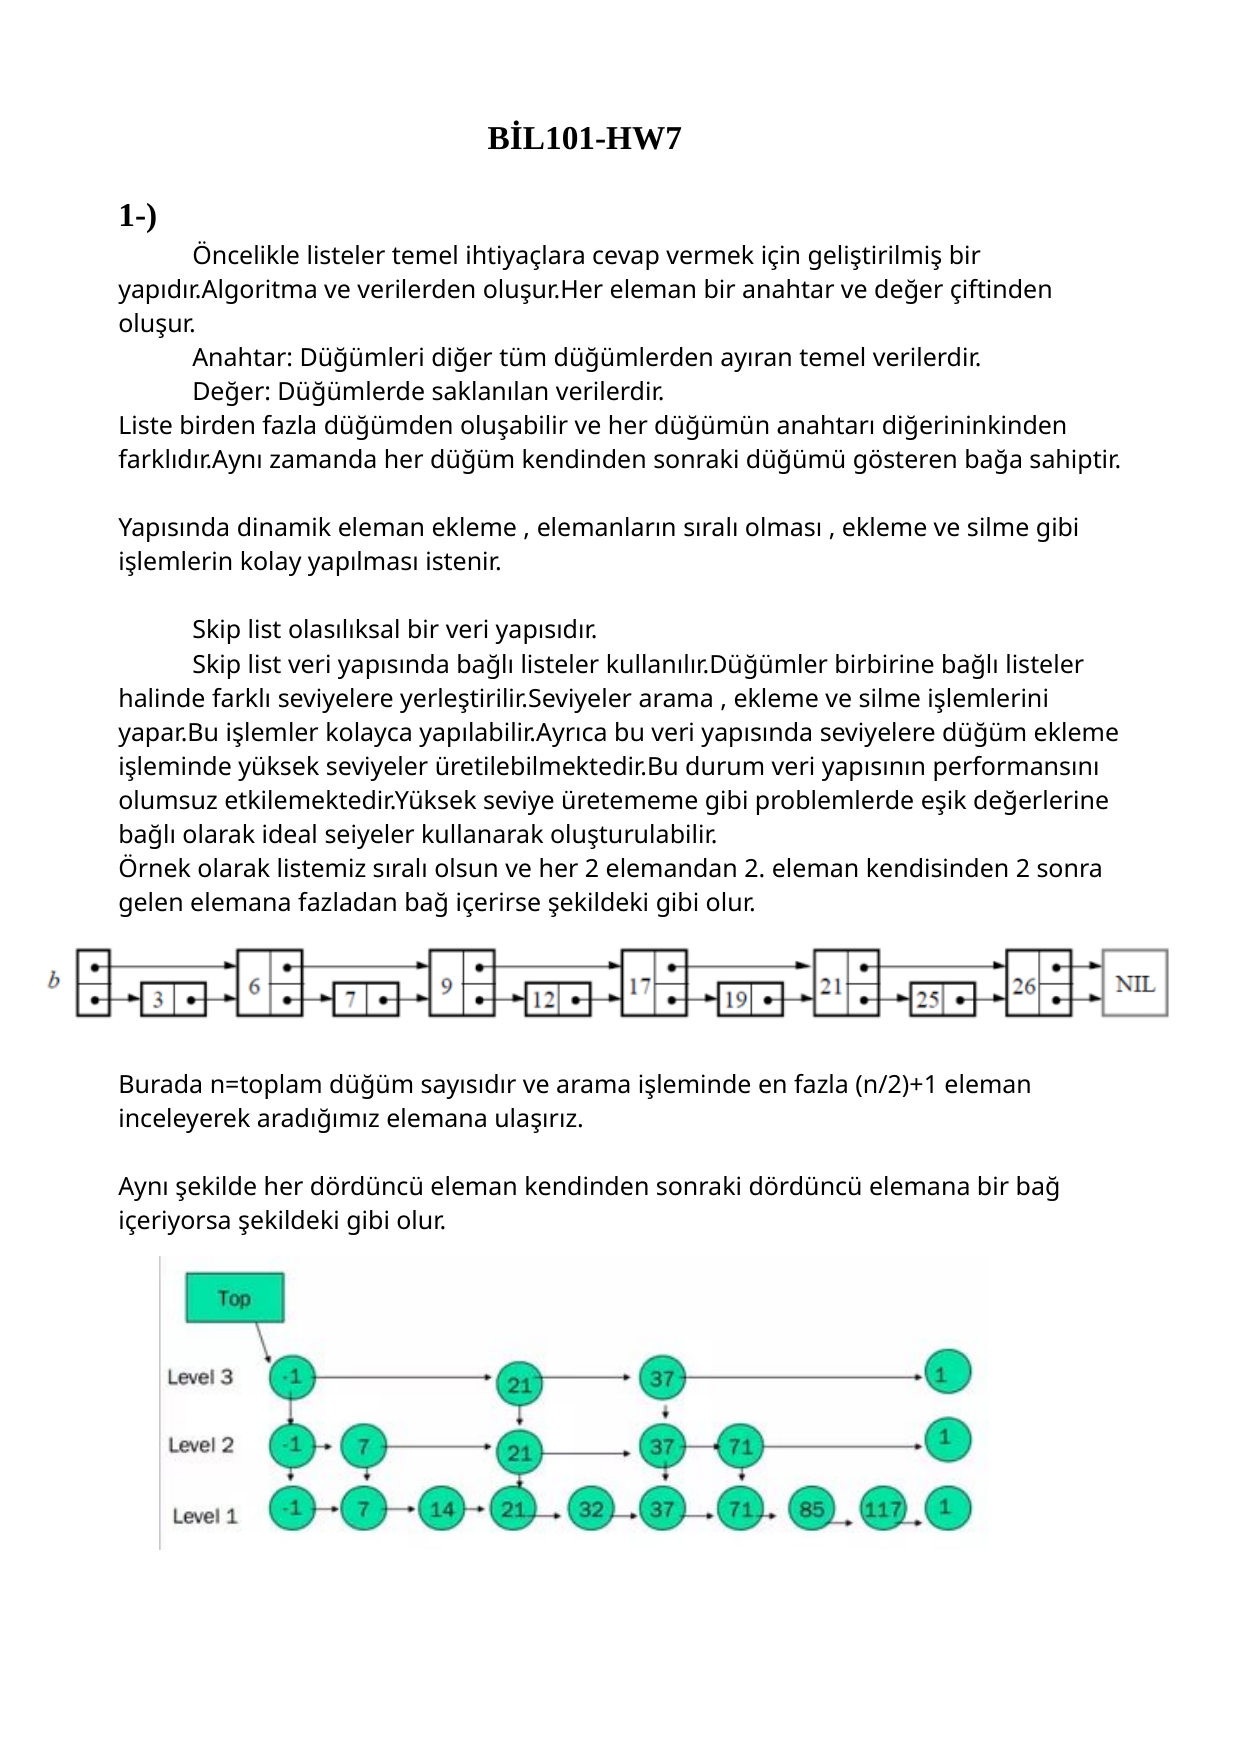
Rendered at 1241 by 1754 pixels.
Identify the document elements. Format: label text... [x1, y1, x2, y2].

text Skip list veri yapısında bağlı listeler kullanılır.Düğümler birbirine bağlı listeler halinde farklı seviyelere yerleştirilir.Seviyeler arama , ekleme ve silme işlemlerini yapar.Bu işlemler kolayca yapılabilir.Ayrıca bu veri yapısında seviyelere düğüm ekleme işleminde yüksek seviyeler üretilebilmektedir.Bu durum veri yapısının performansını olumsuz etkilemektedir.Yüksek seviye üretememe gibi problemlerde eşik değerlerine bağlı olarak ideal seiyeler kullanarak oluşturulabilir. [118, 646, 1122, 851]
text Yapısında dinamik eleman ekleme , elemanların sıralı olması , ekleme ve silme gibi işlemlerin kolay yapılması istenir. [118, 510, 1122, 578]
text Aynı şekilde her dördüncü eleman kendinden sonraki dördüncü elemana bir bağ içeriyorsa şekildeki gibi olur. [118, 1169, 1122, 1237]
text 1-) [118, 195, 1122, 233]
text Örnek olarak listemiz sıralı olsun ve her 2 elemandan 2. eleman kendisinden 2 sonra gelen elemana fazladan bağ içerirse şekildeki gibi olur. [118, 851, 1122, 919]
text BİL101-HW7 [118, 118, 1122, 156]
text Anahtar: Düğümleri diğer tüm düğümlerden ayıran temel verilerdir. [118, 340, 1122, 374]
text Skip list olasılıksal bir veri yapısıdır. [118, 612, 1122, 646]
picture [32, 941, 1188, 1033]
text Burada n=toplam düğüm sayısıdır ve arama işleminde en fazla (n/2)+1 eleman inceleyerek aradığımız elemana ulaşırız. [118, 1067, 1122, 1135]
text Liste birden fazla düğümden oluşabilir ve her düğümün anahtarı diğerininkinden farklıdır.Aynı zamanda her düğüm kendinden sonraki düğümü gösteren bağa sahiptir. [118, 408, 1122, 476]
text Değer: Düğümlerde saklanılan verilerdir. [118, 374, 1122, 408]
picture [159, 1256, 989, 1550]
text Öncelikle listeler temel ihtiyaçlara cevap vermek için geliştirilmiş bir yapıdır.Algoritma ve verilerden oluşur.Her eleman bir anahtar ve değer çiftinden oluşur. [118, 233, 1122, 340]
